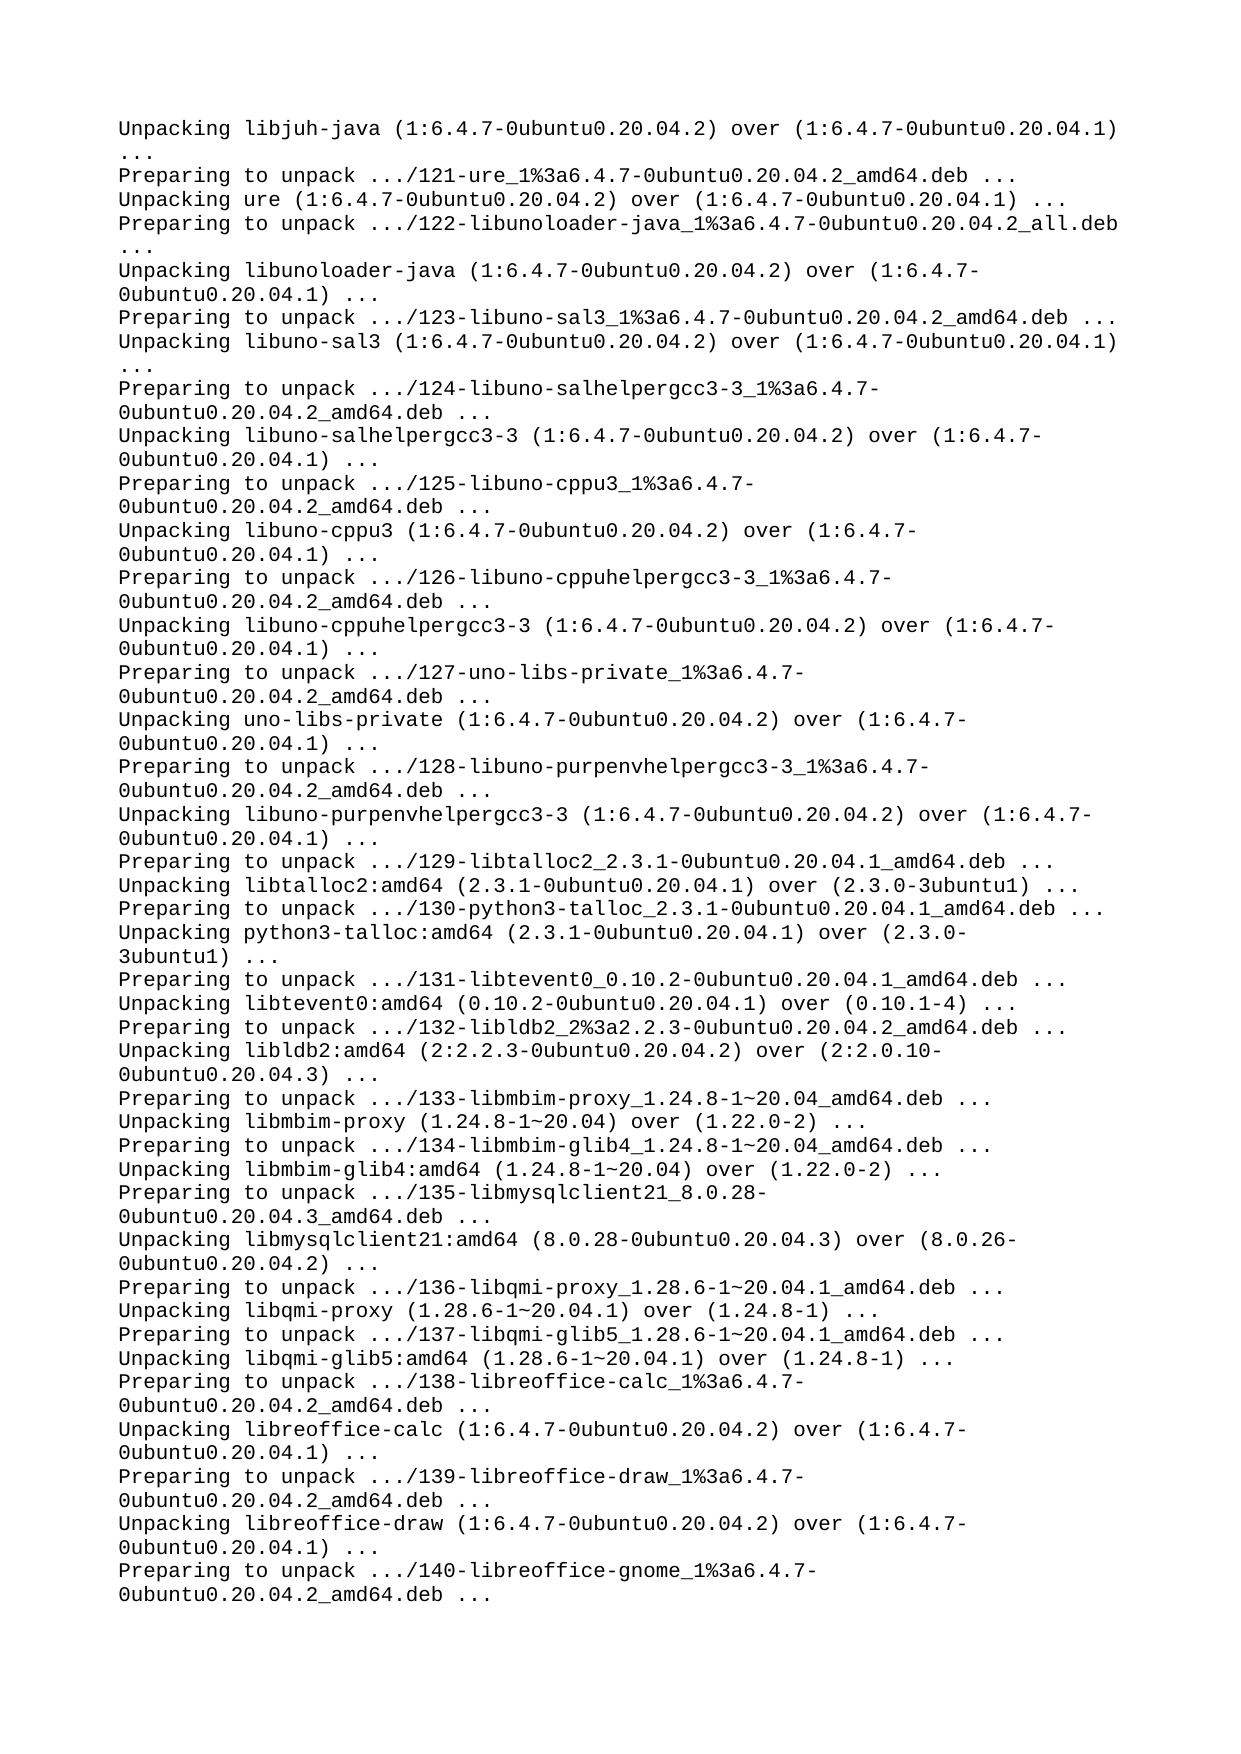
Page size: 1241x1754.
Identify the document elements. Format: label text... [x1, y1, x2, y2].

text Unpacking libjuh-java (1:6.4.7-0ubuntu0.20.04.2) over (1:6.4.7-0ubuntu0.20.04.1) ... [118, 118, 1122, 165]
text Preparing to unpack .../135-libmysqlclient21_8.0.28-0ubuntu0.20.04.3_amd64.deb ... [118, 1182, 1122, 1229]
text Preparing to unpack .../127-uno-libs-private_1%3a6.4.7-0ubuntu0.20.04.2_amd64.deb ... [118, 662, 1122, 709]
text Unpacking libtalloc2:amd64 (2.3.1-0ubuntu0.20.04.1) over (2.3.0-3ubuntu1) ... [118, 875, 1122, 898]
text Preparing to unpack .../139-libreoffice-draw_1%3a6.4.7-0ubuntu0.20.04.2_amd64.deb ... [118, 1466, 1122, 1513]
text Unpacking libreoffice-draw (1:6.4.7-0ubuntu0.20.04.2) over (1:6.4.7-0ubuntu0.20.04.1) ... [118, 1513, 1122, 1561]
text Preparing to unpack .../130-python3-talloc_2.3.1-0ubuntu0.20.04.1_amd64.deb ... [118, 898, 1122, 922]
text Preparing to unpack .../128-libuno-purpenvhelpergcc3-3_1%3a6.4.7-0ubuntu0.20.04.2_amd64.deb ... [118, 757, 1122, 804]
text Preparing to unpack .../123-libuno-sal3_1%3a6.4.7-0ubuntu0.20.04.2_amd64.deb ... [118, 307, 1122, 331]
text Unpacking libuno-purpenvhelpergcc3-3 (1:6.4.7-0ubuntu0.20.04.2) over (1:6.4.7-0ubuntu0.20.04.1) ... [118, 804, 1122, 851]
text Preparing to unpack .../133-libmbim-proxy_1.24.8-1~20.04_amd64.deb ... [118, 1088, 1122, 1111]
text Unpacking ure (1:6.4.7-0ubuntu0.20.04.2) over (1:6.4.7-0ubuntu0.20.04.1) ... [118, 189, 1122, 213]
text Preparing to unpack .../129-libtalloc2_2.3.1-0ubuntu0.20.04.1_amd64.deb ... [118, 851, 1122, 875]
text Unpacking libmbim-proxy (1.24.8-1~20.04) over (1.22.0-2) ... [118, 1111, 1122, 1135]
text Preparing to unpack .../132-libldb2_2%3a2.2.3-0ubuntu0.20.04.2_amd64.deb ... [118, 1017, 1122, 1040]
text Unpacking libuno-cppu3 (1:6.4.7-0ubuntu0.20.04.2) over (1:6.4.7-0ubuntu0.20.04.1) ... [118, 520, 1122, 567]
text Unpacking uno-libs-private (1:6.4.7-0ubuntu0.20.04.2) over (1:6.4.7-0ubuntu0.20.04.1) ... [118, 709, 1122, 757]
text Unpacking libmysqlclient21:amd64 (8.0.28-0ubuntu0.20.04.3) over (8.0.26-0ubuntu0.20.04.2) ... [118, 1229, 1122, 1277]
text Preparing to unpack .../131-libtevent0_0.10.2-0ubuntu0.20.04.1_amd64.deb ... [118, 969, 1122, 993]
text Preparing to unpack .../138-libreoffice-calc_1%3a6.4.7-0ubuntu0.20.04.2_amd64.deb ... [118, 1371, 1122, 1419]
text Unpacking libuno-salhelpergcc3-3 (1:6.4.7-0ubuntu0.20.04.2) over (1:6.4.7-0ubuntu0.20.04.1) ... [118, 426, 1122, 473]
text Unpacking libldb2:amd64 (2:2.2.3-0ubuntu0.20.04.2) over (2:2.0.10-0ubuntu0.20.04.3) ... [118, 1040, 1122, 1088]
text Unpacking libqmi-glib5:amd64 (1.28.6-1~20.04.1) over (1.24.8-1) ... [118, 1348, 1122, 1371]
text Preparing to unpack .../124-libuno-salhelpergcc3-3_1%3a6.4.7-0ubuntu0.20.04.2_amd64.deb ... [118, 378, 1122, 426]
text Unpacking libuno-sal3 (1:6.4.7-0ubuntu0.20.04.2) over (1:6.4.7-0ubuntu0.20.04.1) ... [118, 331, 1122, 378]
text Preparing to unpack .../121-ure_1%3a6.4.7-0ubuntu0.20.04.2_amd64.deb ... [118, 165, 1122, 189]
text Unpacking libuno-cppuhelpergcc3-3 (1:6.4.7-0ubuntu0.20.04.2) over (1:6.4.7-0ubuntu0.20.04.1) ... [118, 615, 1122, 662]
text Preparing to unpack .../137-libqmi-glib5_1.28.6-1~20.04.1_amd64.deb ... [118, 1324, 1122, 1348]
text Unpacking python3-talloc:amd64 (2.3.1-0ubuntu0.20.04.1) over (2.3.0-3ubuntu1) ... [118, 922, 1122, 969]
text Preparing to unpack .../126-libuno-cppuhelpergcc3-3_1%3a6.4.7-0ubuntu0.20.04.2_amd64.deb ... [118, 567, 1122, 615]
text Unpacking libmbim-glib4:amd64 (1.24.8-1~20.04) over (1.22.0-2) ... [118, 1158, 1122, 1182]
text Preparing to unpack .../122-libunoloader-java_1%3a6.4.7-0ubuntu0.20.04.2_all.deb ... [118, 213, 1122, 260]
text Preparing to unpack .../136-libqmi-proxy_1.28.6-1~20.04.1_amd64.deb ... [118, 1277, 1122, 1300]
text Preparing to unpack .../140-libreoffice-gnome_1%3a6.4.7-0ubuntu0.20.04.2_amd64.deb ... [118, 1561, 1122, 1608]
text Unpacking libtevent0:amd64 (0.10.2-0ubuntu0.20.04.1) over (0.10.1-4) ... [118, 993, 1122, 1017]
text Preparing to unpack .../125-libuno-cppu3_1%3a6.4.7-0ubuntu0.20.04.2_amd64.deb ... [118, 473, 1122, 520]
text Unpacking libqmi-proxy (1.28.6-1~20.04.1) over (1.24.8-1) ... [118, 1300, 1122, 1324]
text Unpacking libreoffice-calc (1:6.4.7-0ubuntu0.20.04.2) over (1:6.4.7-0ubuntu0.20.04.1) ... [118, 1419, 1122, 1466]
text Unpacking libunoloader-java (1:6.4.7-0ubuntu0.20.04.2) over (1:6.4.7-0ubuntu0.20.04.1) ... [118, 260, 1122, 307]
text Preparing to unpack .../134-libmbim-glib4_1.24.8-1~20.04_amd64.deb ... [118, 1135, 1122, 1158]
